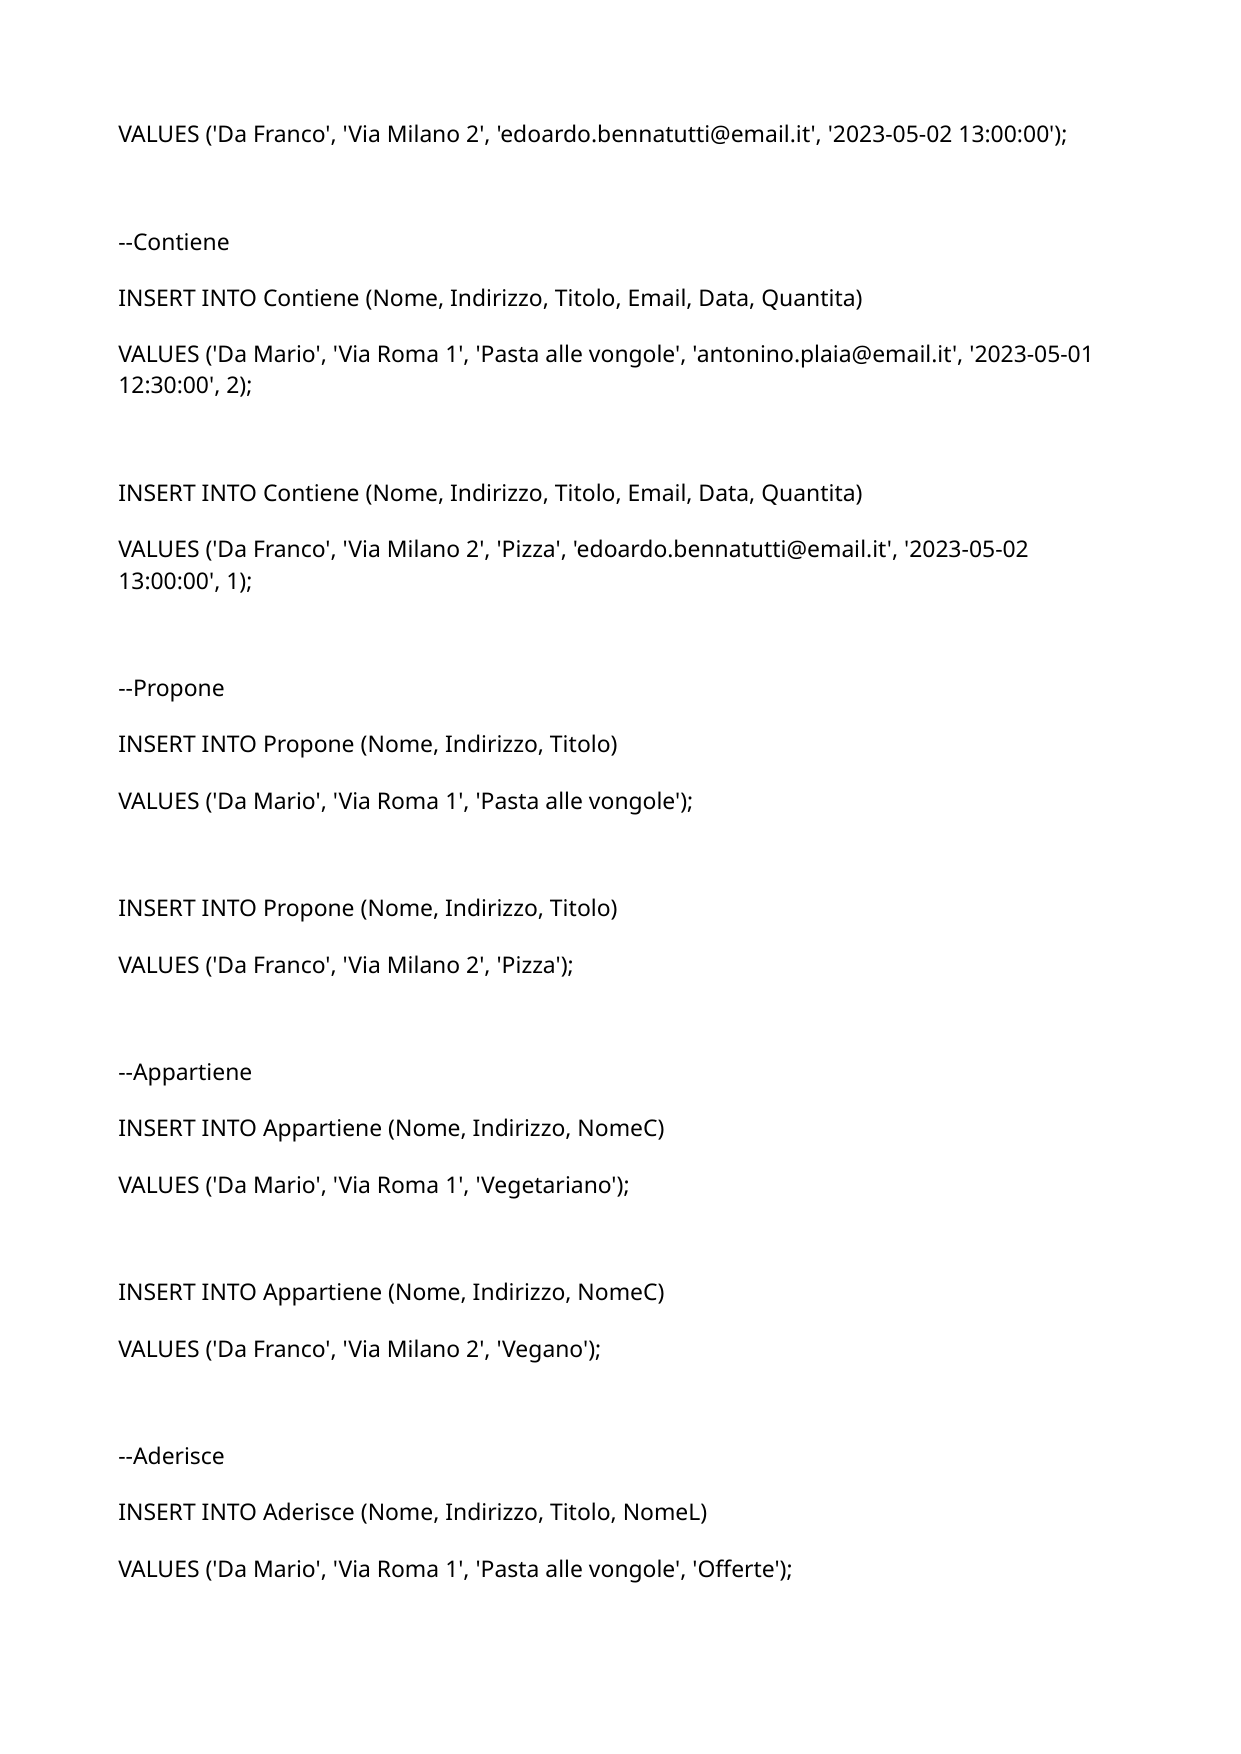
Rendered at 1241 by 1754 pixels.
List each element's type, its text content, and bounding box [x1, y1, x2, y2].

text VALUES ('Da Franco', 'Via Milano 2', 'Pizza'); [118, 948, 1122, 980]
text INSERT INTO Contiene (Nome, Indirizzo, Titolo, Email, Data, Quantita) [118, 477, 1122, 508]
text VALUES ('Da Franco', 'Via Milano 2', 'Vegano'); [118, 1332, 1122, 1364]
text VALUES ('Da Franco', 'Via Milano 2', 'edoardo.bennatutti@email.it', '2023-05-02 13:00:00'); [118, 118, 1122, 149]
text INSERT INTO Aderisce (Nome, Indirizzo, Titolo, NomeL) [118, 1496, 1122, 1528]
text --Aderisce [118, 1440, 1122, 1471]
text --Contiene [118, 226, 1122, 257]
text INSERT INTO Propone (Nome, Indirizzo, Titolo) [118, 892, 1122, 923]
text INSERT INTO Appartiene (Nome, Indirizzo, NomeC) [118, 1276, 1122, 1307]
text --Propone [118, 672, 1122, 703]
text VALUES ('Da Franco', 'Via Milano 2', 'Pizza', 'edoardo.bennatutti@email.it', '2023-05-02 13:00:00', 1); [118, 533, 1122, 596]
text VALUES ('Da Mario', 'Via Roma 1', 'Pasta alle vongole'); [118, 785, 1122, 816]
text INSERT INTO Appartiene (Nome, Indirizzo, NomeC) [118, 1112, 1122, 1144]
text INSERT INTO Propone (Nome, Indirizzo, Titolo) [118, 728, 1122, 760]
text VALUES ('Da Mario', 'Via Roma 1', 'Vegetariano'); [118, 1169, 1122, 1200]
text VALUES ('Da Mario', 'Via Roma 1', 'Pasta alle vongole', 'Offerte'); [118, 1553, 1122, 1584]
text INSERT INTO Contiene (Nome, Indirizzo, Titolo, Email, Data, Quantita) [118, 282, 1122, 313]
text VALUES ('Da Mario', 'Via Roma 1', 'Pasta alle vongole', 'antonino.plaia@email.it', '2023-05-01 12:30:00', 2); [118, 338, 1122, 401]
text --Appartiene [118, 1056, 1122, 1087]
